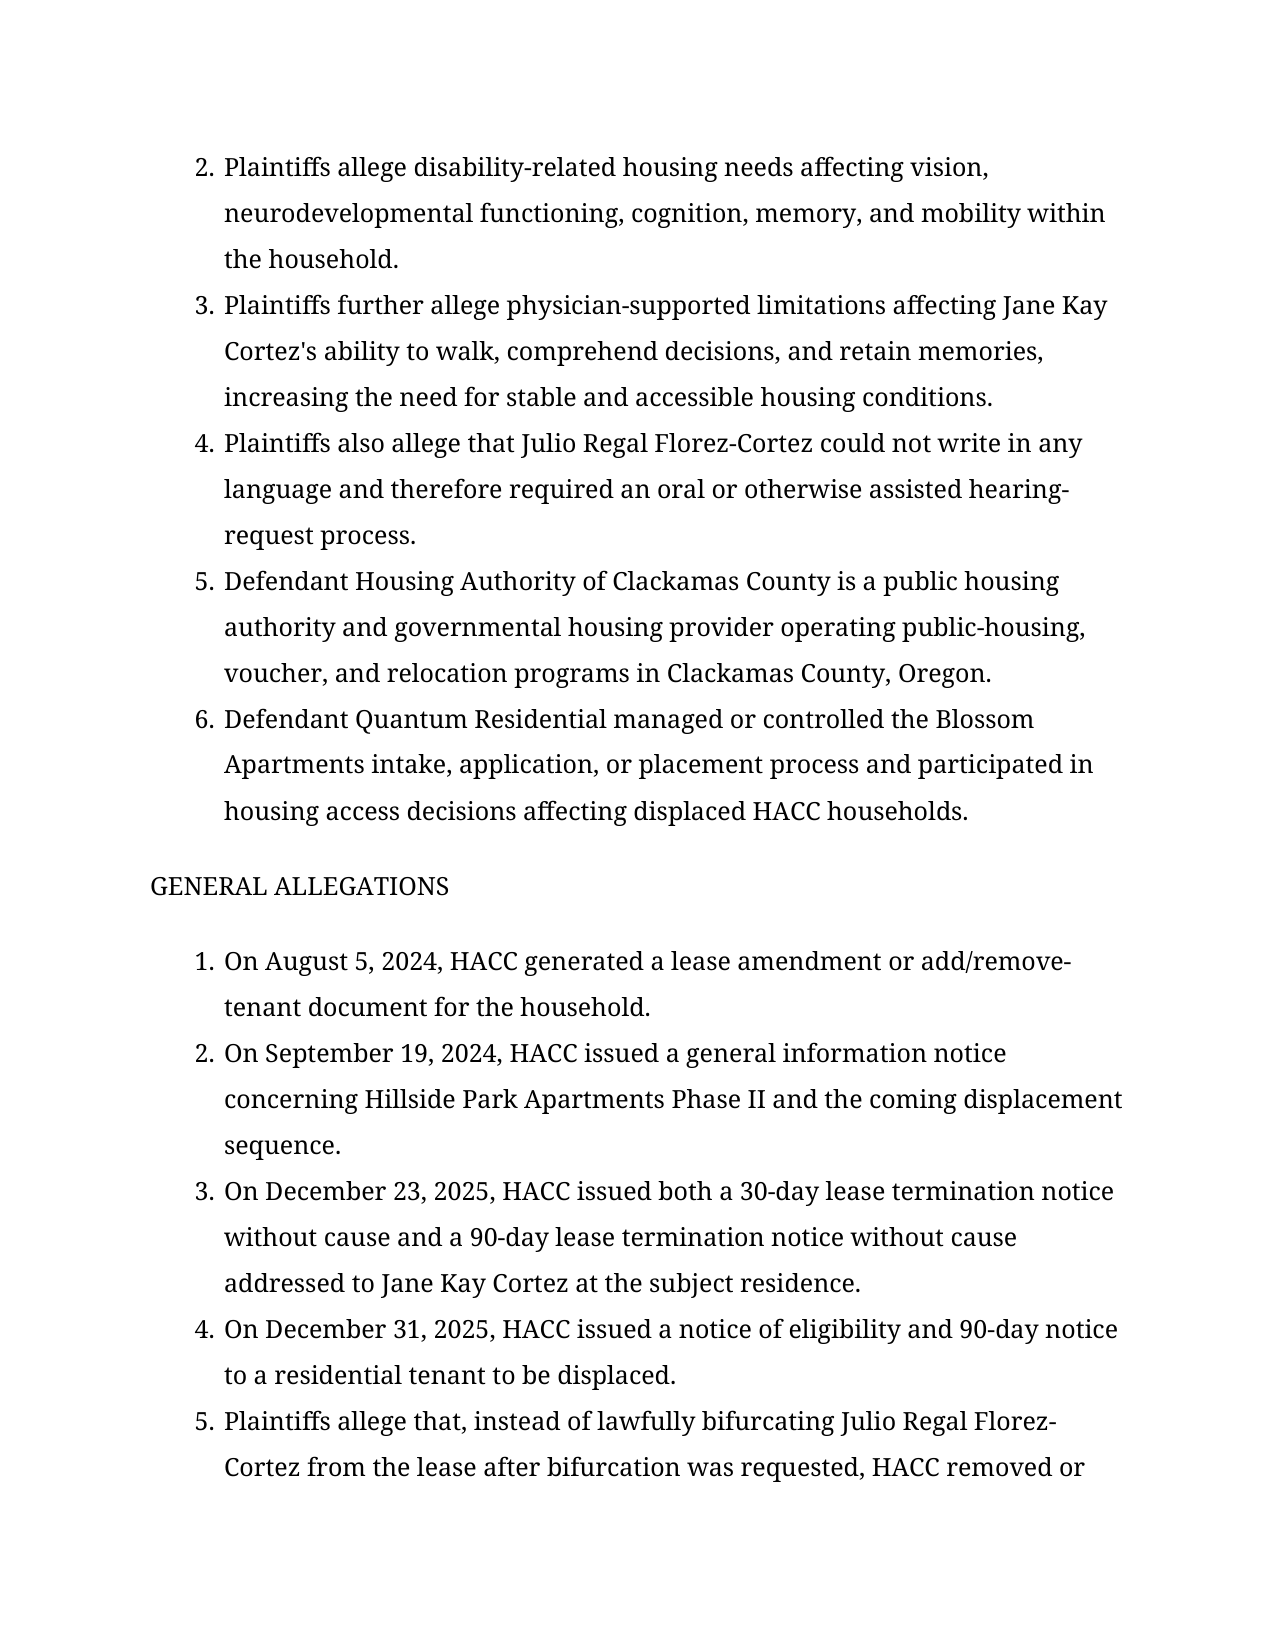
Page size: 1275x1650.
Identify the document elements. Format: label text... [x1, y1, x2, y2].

list On December 23, 2025, HACC issued both a 30-day lease termination notice without cause and a 90-day lease termination notice without cause addressed to Jane Kay Cortez at the subject residence. [194, 1174, 1125, 1299]
list On September 19, 2024, HACC issued a general information notice concerning Hillside Park Apartments Phase II and the coming displacement sequence. [194, 1036, 1125, 1162]
list Defendant Housing Authority of Clackamas County is a public housing authority and governmental housing provider operating public-housing, voucher, and relocation programs in Clackamas County, Oregon. [194, 563, 1125, 689]
list Plaintiffs also allege that Julio Regal Florez-Cortez could not write in any language and therefore required an oral or otherwise assisted hearing-request process. [194, 426, 1125, 552]
list Plaintiffs allege disability-related housing needs affecting vision, neurodevelopmental functioning, cognition, memory, and mobility within the household. [194, 150, 1125, 276]
list On August 5, 2024, HACC generated a lease amendment or add/remove-tenant document for the household. [194, 944, 1125, 1024]
list Plaintiffs further allege physician-supported limitations affecting Jane Kay Cortez's ability to walk, comprehend decisions, and retain memories, increasing the need for stable and accessible housing conditions. [194, 288, 1125, 414]
text GENERAL ALLEGATIONS [150, 868, 1125, 903]
list Defendant Quantum Residential managed or controlled the Blossom Apartments intake, application, or placement process and participated in housing access decisions affecting displaced HACC households. [194, 701, 1125, 827]
list On December 31, 2025, HACC issued a notice of eligibility and 90-day notice to a residential tenant to be displaced. [194, 1311, 1125, 1391]
list Plaintiffs allege that, instead of lawfully bifurcating Julio Regal Florez-Cortez from the lease after bifurcation was requested, HACC removed or [194, 1403, 1125, 1483]
